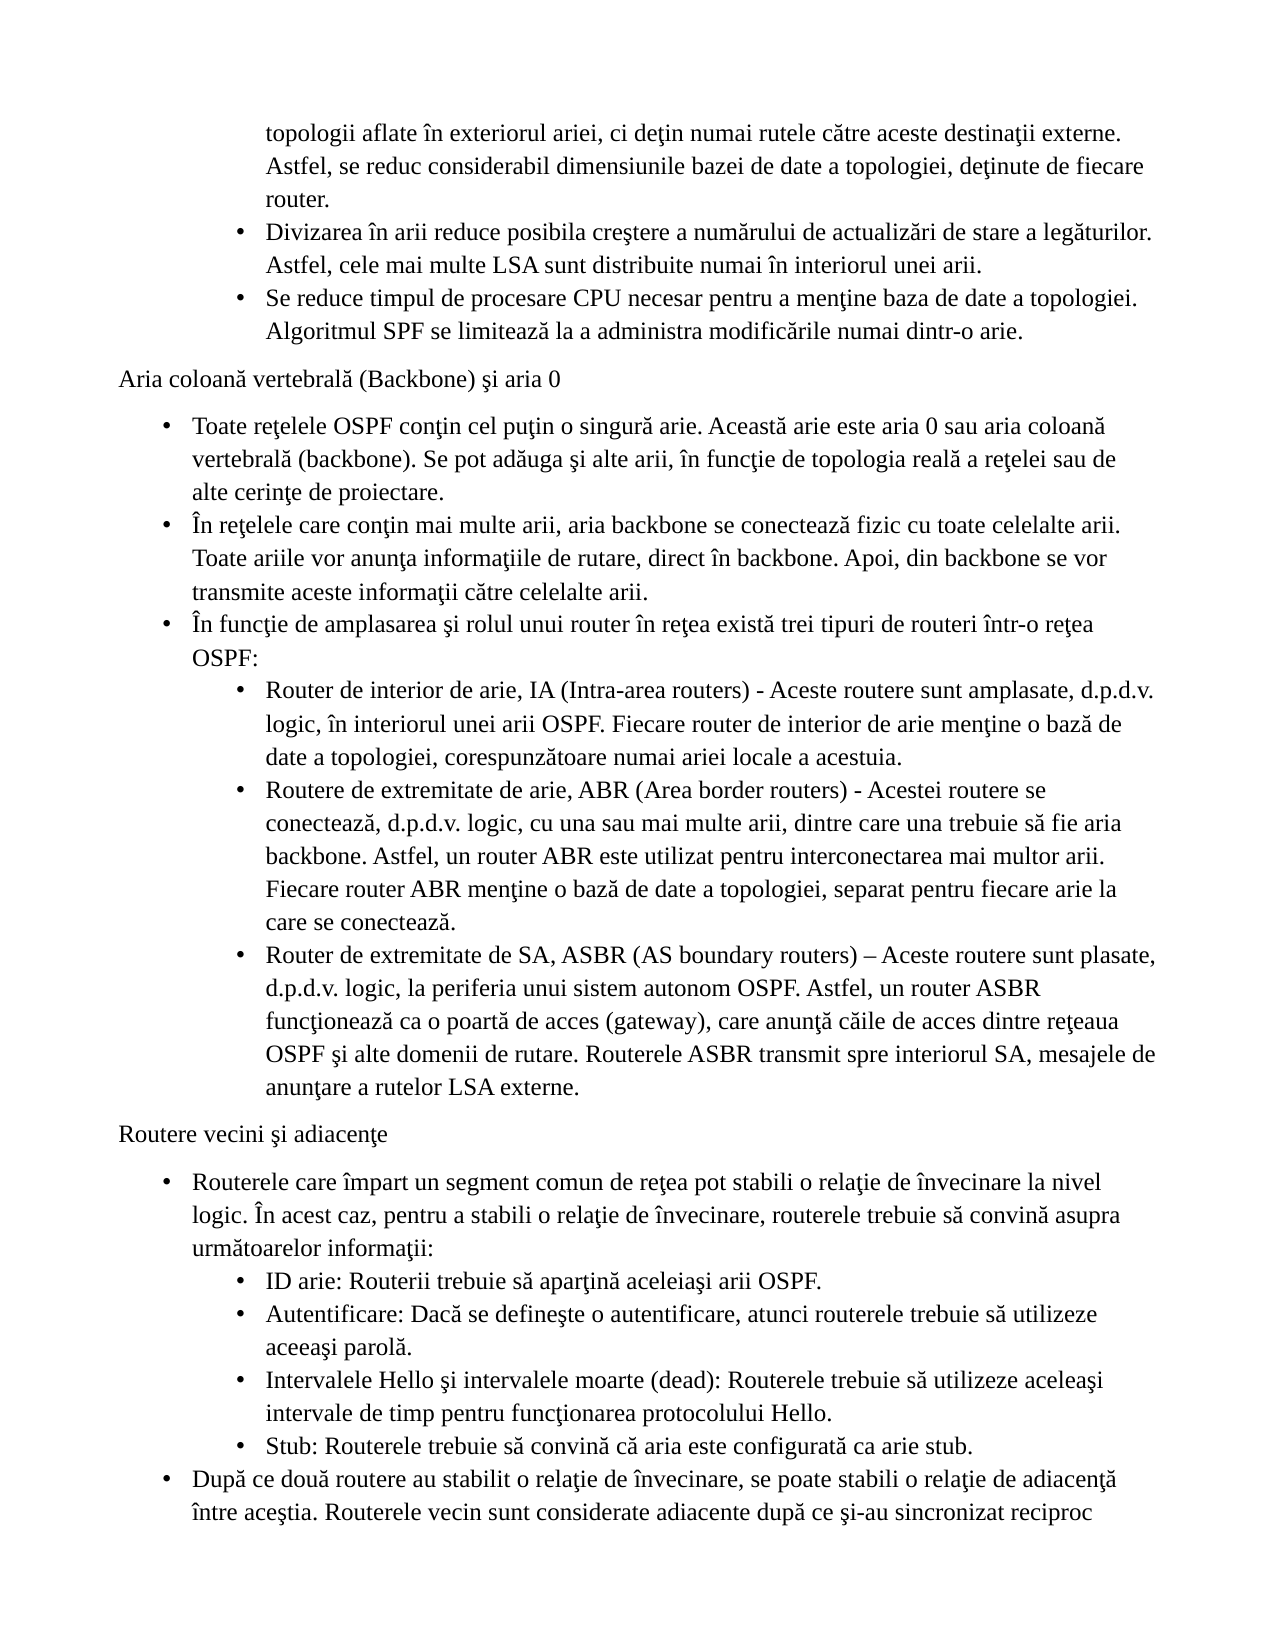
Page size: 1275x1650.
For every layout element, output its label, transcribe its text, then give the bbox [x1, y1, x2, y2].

list Stub: Routerele trebuie să convină că aria este configurată ca arie stub. [236, 1431, 1157, 1460]
list Routere de extremitate de arie, ABR (Area border routers) - Acestei routere se conectează, d.p.d.v. logic, cu una sau mai multe arii, dintre care una trebuie să fie aria backbone. Astfel, un router ABR este utilizat pentru interconectarea mai multor arii. Fiecare router ABR menţine o bază de date a topologiei, separat pentru fiecare arie la care se conectează. [236, 775, 1157, 936]
list ID arie: Routerii trebuie să aparţină aceleiaşi arii OSPF. [236, 1266, 1157, 1295]
list După ce două routere au stabilit o relaţie de învecinare, se poate stabili o relaţie de adiacenţă între aceştia. Routerele vecin sunt considerate adiacente după ce şi-au sincronizat reciproc [162, 1464, 1157, 1526]
list Toate reţelele OSPF conţin cel puţin o singură arie. Această arie este aria 0 sau aria coloană vertebrală (backbone). Se pot adăuga şi alte arii, în funcţie de topologia reală a reţelei sau de alte cerinţe de proiectare. [162, 411, 1157, 506]
text Routere vecini şi adiacenţe [118, 1119, 1157, 1148]
list În funcţie de amplasarea şi rolul unui router în reţea există trei tipuri de routeri într-o reţea OSPF: [162, 609, 1157, 671]
list Intervalele Hello şi intervalele moarte (dead): Routerele trebuie să utilizeze aceleaşi intervale de timp pentru funcţionarea protocolului Hello. [236, 1365, 1157, 1427]
list Divizarea în arii reduce posibila creştere a numărului de actualizări de stare a legăturilor. Astfel, cele mai multe LSA sunt distribuite numai în interiorul unei arii. [236, 217, 1157, 279]
text Aria coloană vertebrală (Backbone) şi aria 0 [118, 364, 1157, 393]
list În reţelele care conţin mai multe arii, aria backbone se conectează fizic cu toate celelalte arii. Toate ariile vor anunţa informaţiile de rutare, direct în backbone. Apoi, din backbone se vor transmite aceste informaţii către celelalte arii. [162, 511, 1157, 605]
list Se reduce timpul de procesare CPU necesar pentru a menţine baza de date a topologiei. Algoritmul SPF se limitează la a administra modificările numai dintr-o arie. [236, 283, 1157, 345]
list Router de interior de arie, IA (Intra-area routers) - Aceste routere sunt amplasate, d.p.d.v. logic, în interiorul unei arii OSPF. Fiecare router de interior de arie menţine o bază de date a topologiei, corespunzătoare numai ariei locale a acestuia. [236, 676, 1157, 770]
list Router de extremitate de SA, ASBR (AS boundary routers) – Aceste routere sunt plasate, d.p.d.v. logic, la periferia unui sistem autonom OSPF. Astfel, un router ASBR funcţionează ca o poartă de acces (gateway), care anunţă căile de acces dintre reţeaua OSPF şi alte domenii de rutare. Routerele ASBR transmit spre interiorul SA, mesajele de anunţare a rutelor LSA externe. [236, 940, 1157, 1101]
list Routerele care împart un segment comun de reţea pot stabili o relaţie de învecinare la nivel logic. În acest caz, pentru a stabili o relaţie de învecinare, routerele trebuie să convină asupra următoarelor informaţii: [162, 1167, 1157, 1262]
list Autentificare: Dacă se defineşte o autentificare, atunci routerele trebuie să utilizeze aceeaşi parolă. [236, 1299, 1157, 1361]
list topologii aflate în exteriorul ariei, ci deţin numai rutele către aceste destinaţii externe. Astfel, se reduc considerabil dimensiunile bazei de date a topologiei, deţinute de fiecare router. [236, 118, 1157, 213]
